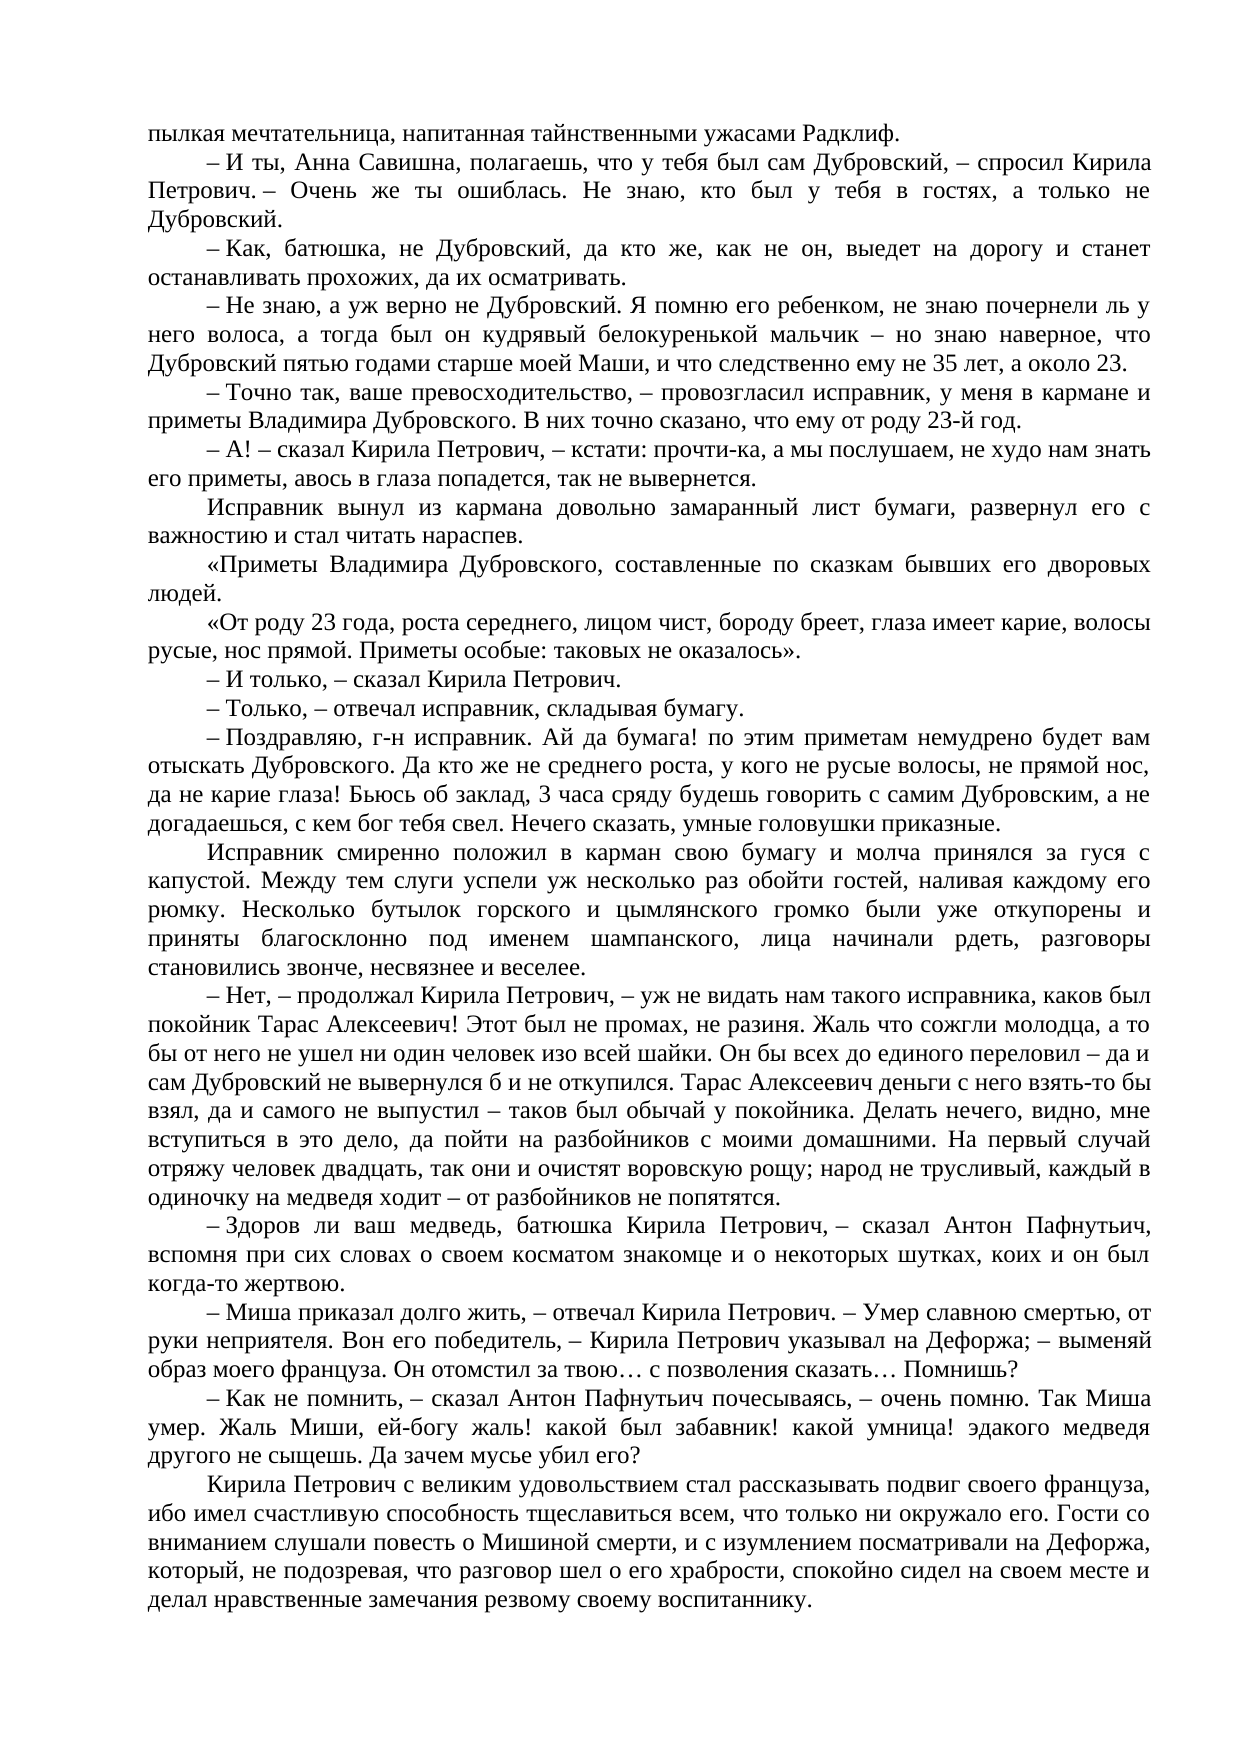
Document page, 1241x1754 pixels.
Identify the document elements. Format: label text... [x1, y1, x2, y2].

text Исправник вынул из кармана довольно замаранный лист бумаги, развернул его с важностию и стал читать нараспев. [148, 492, 1152, 549]
text – Как не помнить, – сказал Антон Пафнутьич почесываясь, – очень помню. Так Миша умер. Жаль Миши, ей-богу жаль! какой был забавник! какой умница! эдакого медведя другого не сыщешь. Да зачем мусье убил его? [148, 1383, 1152, 1469]
text – И ты, Анна Савишна, полагаешь, что у тебя был сам Дубровский, – спросил Кирила Петрович. – Очень же ты ошиблась. Не знаю, кто был у тебя в гостях, а только не Дубровский. [148, 147, 1152, 233]
text – Как, батюшка, не Дубровский, да кто же, как не он, выедет на дорогу и станет останавливать прохожих, да их осматривать. [148, 233, 1152, 291]
text пылкая мечтательница, напитанная тайнственными ужасами Радклиф. [148, 118, 1152, 147]
text – Поздравляю, г-н исправник. Ай да бумага! по этим приметам немудрено будет вам отыскать Дубровского. Да кто же не среднего роста, у кого не русые волосы, не прямой нос, да не карие глаза! Бьюсь об заклад, 3 часа сряду будешь говорить с самим Дубровским, а не догадаешься, с кем бог тебя свел. Нечего сказать, умные головушки приказные. [148, 722, 1152, 837]
text – И только, – сказал Кирила Петрович. [148, 664, 1152, 693]
text – Нет, – продолжал Кирила Петрович, – уж не видать нам такого исправника, каков был покойник Тарас Алексеевич! Этот был не промах, не разиня. Жаль что сожгли молодца, а то бы от него не ушел ни один человек изо всей шайки. Он бы всех до единого переловил – да и сам Дубровский не вывернулся б и не откупился. Тарас Алексеевич деньги с него взять-то бы взял, да и самого не выпустил – таков был обычай у покойника. Делать нечего, видно, мне вступиться в это дело, да пойти на разбойников с моими домашними. На первый случай отряжу человек двадцать, так они и очистят воровскую рощу; народ не трусливый, каждый в одиночку на медведя ходит – от разбойников не попятятся. [148, 981, 1152, 1211]
text – А! – сказал Кирила Петрович, – кстати: прочти-ка, а мы послушаем, не худо нам знать его приметы, авось в глаза попадется, так не вывернется. [148, 434, 1152, 492]
text – Точно так, ваше превосходительство, – провозгласил исправник, у меня в кармане и приметы Владимира Дубровского. В них точно сказано, что ему от роду 23-й год. [148, 377, 1152, 434]
text – Не знаю, а уж верно не Дубровский. Я помню его ребенком, не знаю почернели ль у него волоса, а тогда был он кудрявый белокуренькой мальчик – но знаю наверное, что Дубровский пятью годами старше моей Маши, и что следственно ему не 35 лет, а около 23. [148, 291, 1152, 377]
text «Приметы Владимира Дубровского, составленные по сказкам бывших его дворовых людей. [148, 549, 1152, 607]
text – Миша приказал долго жить, – отвечал Кирила Петрович. – Умер славною смертью, от руки неприятеля. Вон его победитель, – Кирила Петрович указывал на Дефоржа; – выменяй образ моего француза. Он отомстил за твою… с позволения сказать… Помнишь? [148, 1297, 1152, 1383]
text – Только, – отвечал исправник, складывая бумагу. [148, 693, 1152, 722]
text «От роду 23 года, роста середнего, лицом чист, бороду бреет, глаза имеет карие, волосы русые, нос прямой. Приметы особые: таковых не оказалось». [148, 607, 1152, 664]
text – Здоров ли ваш медведь, батюшка Кирила Петрович, – сказал Антон Пафнутьич, вспомня при сих словах о своем косматом знакомце и о некоторых шутках, коих и он был когда-то жертвою. [148, 1211, 1152, 1297]
text Исправник смиренно положил в карман свою бумагу и молча принялся за гуся с капустой. Между тем слуги успели уж несколько раз обойти гостей, наливая каждому его рюмку. Несколько бутылок горского и цымлянского громко были уже откупорены и приняты благосклонно под именем шампанского, лица начинали рдеть, разговоры становились звонче, несвязнее и веселее. [148, 837, 1152, 981]
text Кирила Петрович с великим удовольствием стал рассказывать подвиг своего француза, ибо имел счастливую способность тщеславиться всем, что только ни окружало его. Гости со вниманием слушали повесть о Мишиной смерти, и с изумлением посматривали на Дефоржа, который, не подозревая, что разговор шел о его храбрости, спокойно сидел на своем месте и делал нравственные замечания резвому своему воспитаннику. [148, 1469, 1152, 1613]
